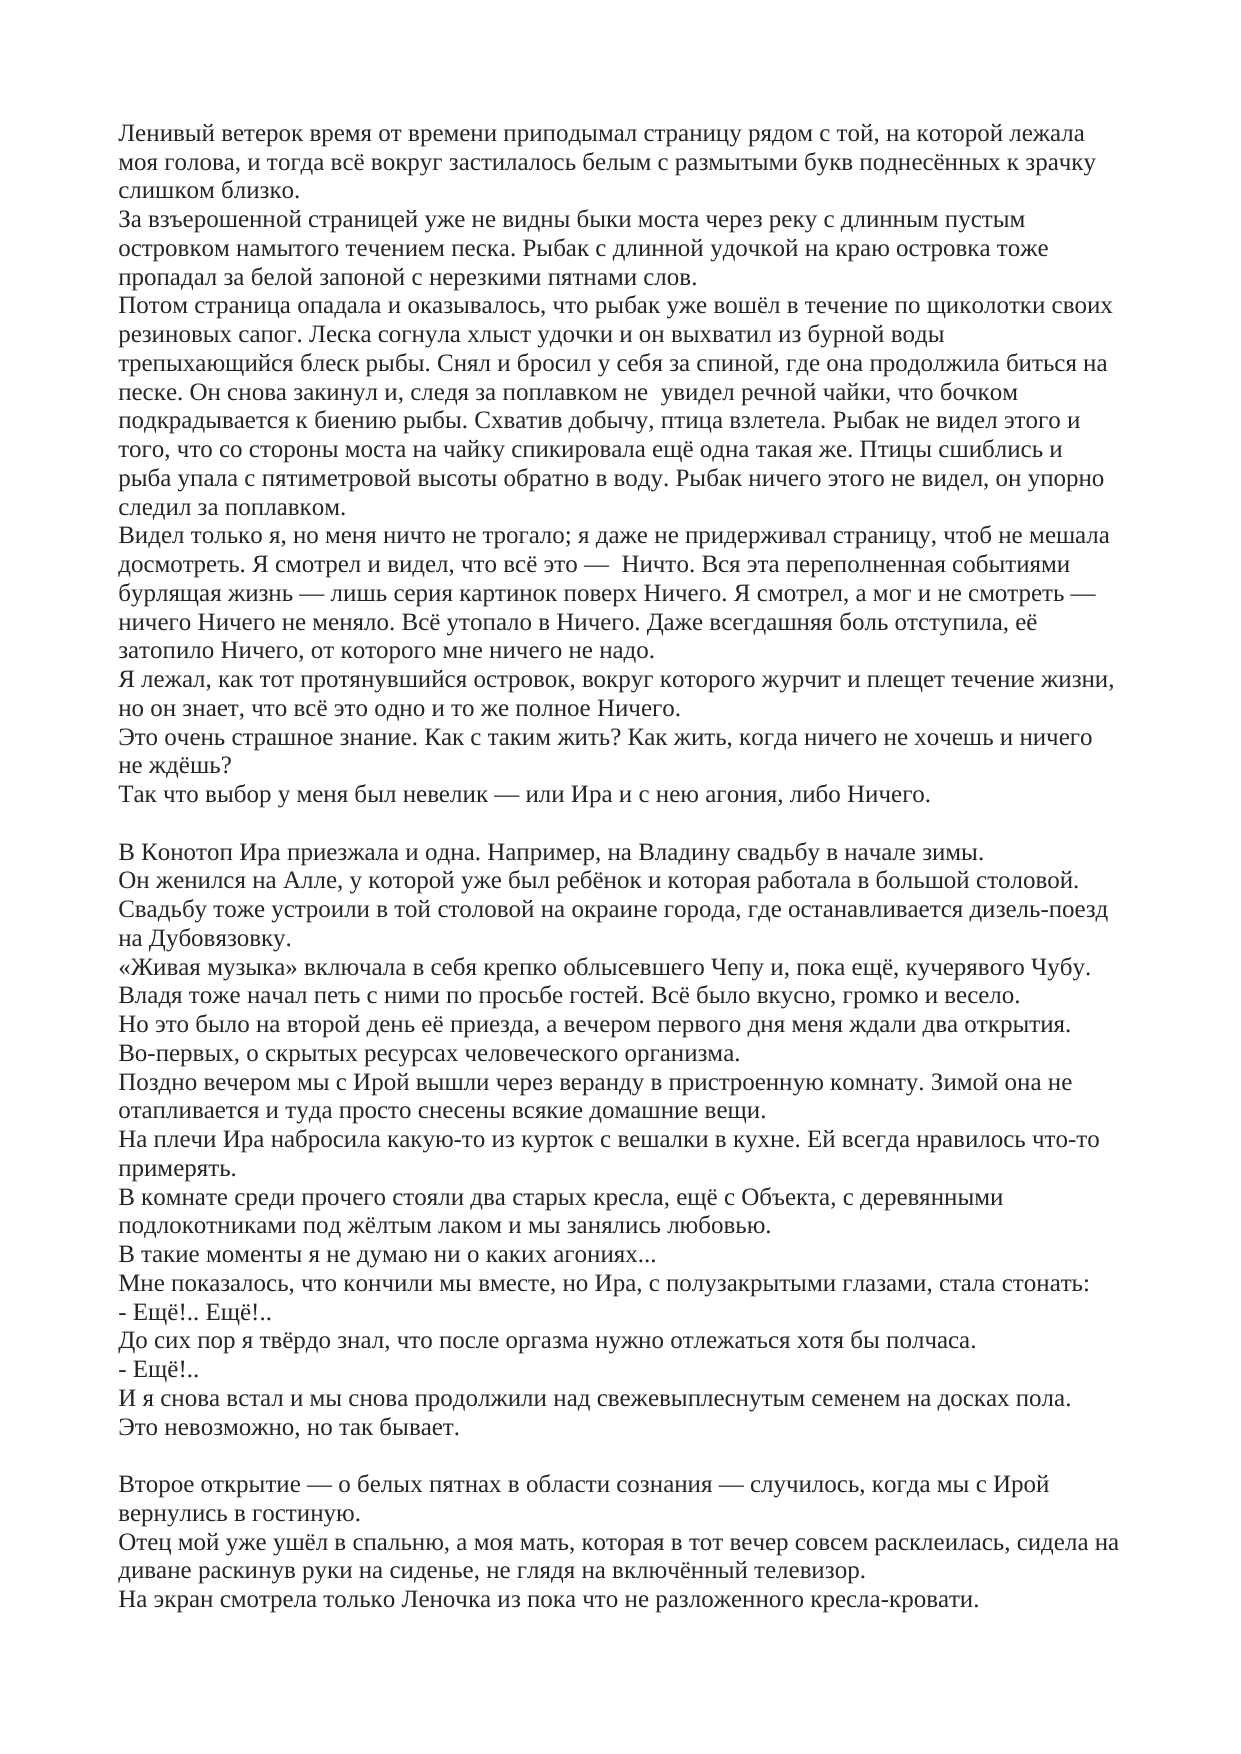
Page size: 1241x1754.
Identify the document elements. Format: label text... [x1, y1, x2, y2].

text Он женился на Алле, у которой уже был ребёнок и которая работала в большой столовой. [118, 866, 1122, 894]
text Отец мой уже ушёл в спальню, а моя мать, которая в тот вечер совсем расклеилась, сидела на диване раскинув руки на сиденье, не глядя на включённый телевизор. [118, 1527, 1122, 1584]
text «Живая музыка» включала в себя крепко облысевшего Чепу и, пока ещё, кучерявого Чубу. Владя тоже начал петь с ними по просьбе гостей. Всё было вкусно, громко и весело. [118, 952, 1122, 1009]
text Но это было на второй день её приезда, а вечером первого дня меня ждали два открытия. [118, 1009, 1122, 1038]
text - Ещё!.. Ещё!.. [118, 1297, 1122, 1326]
text На плечи Ира набросила какую-то из курток с вешалки в кухне. Ей всегда нравилось что-то примерять. [118, 1124, 1122, 1182]
text На экран смотрела только Леночка из пока что не разложенного кресла-кровати. [118, 1584, 1122, 1613]
text И я снова встал и мы снова продолжили над свежевыплеснутым семенем на досках пола. [118, 1383, 1122, 1412]
text Видел только я, но меня ничто не трогало; я даже не придерживал страницу, чтоб не мешала досмотреть. Я смотрел и видел, что всё это — Ничто. Вся эта переполненная событиями бурлящая жизнь — лишь серия картинок поверх Ничего. Я смотрел, а мог и не смотреть — ничего Ничего не меняло. Всё утопало в Ничего. Даже всегдашняя боль отступила, её затопило Ничего, от которого мне ничего не надо. [118, 521, 1122, 664]
text Это очень страшное знание. Как с таким жить? Как жить, когда ничего не хочешь и ничего не ждёшь? [118, 722, 1122, 779]
text В комнате среди прочего стояли два старых кресла, ещё с Объекта, с деревянными подлокотниками под жёлтым лаком и мы занялись любовью. [118, 1182, 1122, 1239]
text Поздно вечером мы с Ирой вышли через веранду в пристроенную комнату. Зимой она не отапливается и туда просто снесены всякие домашние вещи. [118, 1067, 1122, 1124]
text В такие моменты я не думаю ни о каких агониях... [118, 1239, 1122, 1268]
text Я лежал, как тот протянувшийся островок, вокруг которого журчит и плещет течение жизни, но он знает, что всё это одно и то же полное Ничего. [118, 664, 1122, 722]
text Потом страница опадала и оказывалось, что рыбак уже вошёл в течение по щиколотки своих резиновых сапог. Леска согнула хлыст удочки и он выхватил из бурной воды трепыхающийся блеск рыбы. Снял и бросил у себя за спиной, где она продолжила биться на песке. Он снова закинул и, следя за поплавком не увидел речной чайки, что бочком подкрадывается к биению рыбы. Схватив добычу, птица взлетела. Рыбак не видел этого и того, что со стороны моста на чайку спикировала ещё одна такая же. Птицы сшиблись и рыба упала с пятиметровой высоты обратно в воду. Рыбак ничего этого не видел, он упорно следил за поплавком. [118, 291, 1122, 521]
text В Конотоп Ира приезжала и одна. Например, на Владину свадьбу в начале зимы. [118, 837, 1122, 866]
text - Ещё!.. [118, 1354, 1122, 1383]
text Ленивый ветерок время от времени приподымал страницу рядом с той, на которой лежала моя голова, и тогда всё вокруг застилалось белым с размытыми букв поднесённых к зрачку слишком близко. [118, 118, 1122, 204]
text За взъерошенной страницей уже не видны быки моста через реку с длинным пустым островком намытого течением песка. Рыбак с длинной удочкой на краю островка тоже пропадал за белой запоной с нерезкими пятнами слов. [118, 204, 1122, 291]
text Мне показалось, что кончили мы вместе, но Ира, с полузакрытыми глазами, стала стонать: [118, 1268, 1122, 1297]
text До сих пор я твёрдо знал, что после оргазма нужно отлежаться хотя бы полчаса. [118, 1326, 1122, 1354]
text Свадьбу тоже устроили в той столовой на окраине города, где останавливается дизель-поезд на Дубовязовку. [118, 894, 1122, 952]
text Во-первых, о скрытых ресурсах человеческого организма. [118, 1038, 1122, 1067]
text Так что выбор у меня был невелик — или Ира и с нею агония, либо Ничего. [118, 779, 1122, 808]
text Второе открытие — о белых пятнах в области сознания — случилось, когда мы с Ирой вернулись в гостиную. [118, 1469, 1122, 1527]
text Это невозможно, но так бывает. [118, 1412, 1122, 1441]
